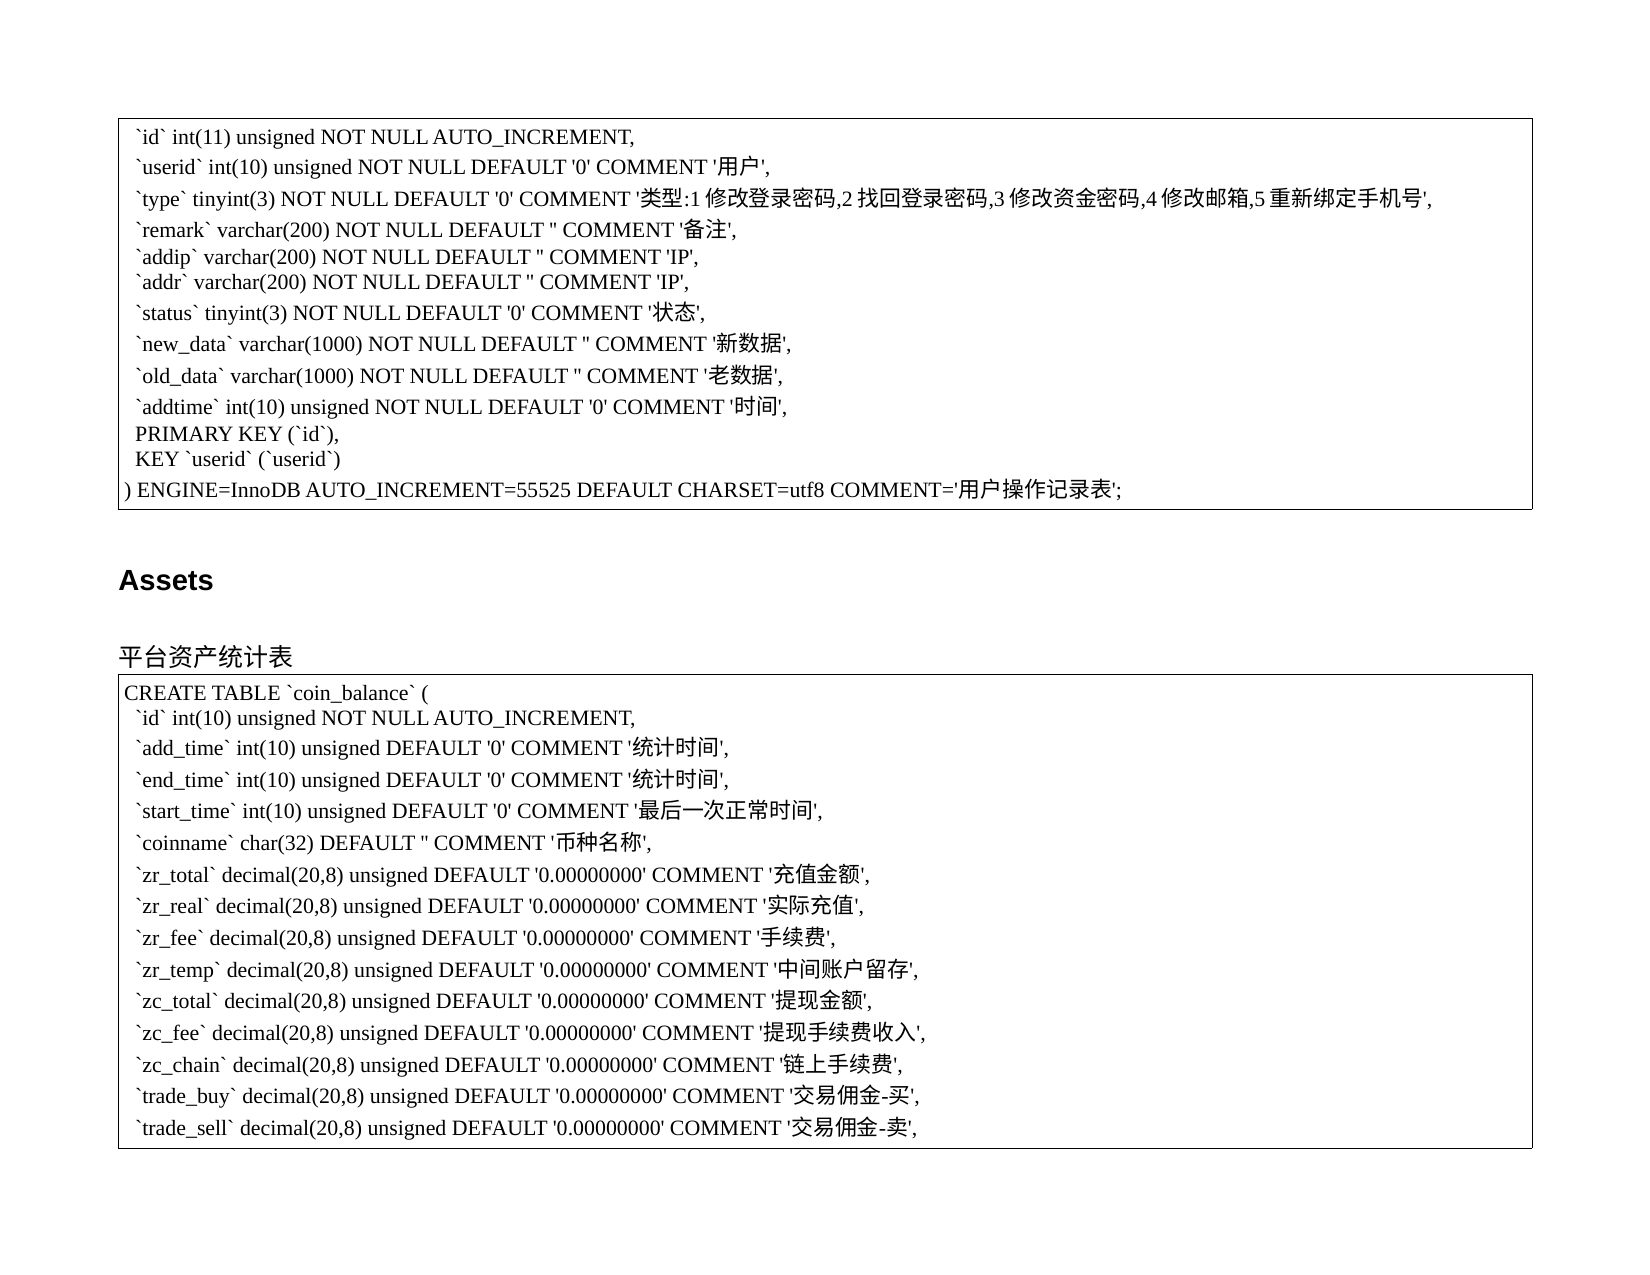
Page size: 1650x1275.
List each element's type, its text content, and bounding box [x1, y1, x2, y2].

text 平台资产统计表 [118, 638, 1532, 674]
subtitle Assets [118, 563, 1532, 596]
table_header `id` int(11) unsigned NOT NULL AUTO_INCREMENT, `userid` int(10) unsigned NOT NULL DEFAULT '0' COMMENT '用户', `type` tinyint(3) NOT NULL DEFAULT '0' COMMENT '类型:1修改登录密码,2找回登录密码,3修改资金密码,4修改邮箱,5重新绑定手机号', `remark` varchar(200) NOT NULL DEFAULT '' COMMENT '备注', `addip` varchar(200) NOT NULL DEFAULT '' COMMENT 'IP', `addr` varchar(200) NOT NULL DEFAULT '' COMMENT 'IP', `status` tinyint(3) NOT NULL DEFAULT '0' COMMENT '状态', `new_data` varchar(1000) NOT NULL DEFAULT '' COMMENT '新数据', `old_data` varchar(1000) NOT NULL DEFAULT '' COMMENT '老数据', `addtime` int(10) unsigned NOT NULL DEFAULT '0' COMMENT '时间', PRIMARY KEY (`id`), KEY `userid` (`userid`) ) ENGINE=InnoDB AUTO_INCREMENT=55525 DEFAULT CHARSET=utf8 COMMENT='用户操作记录表'; [119, 119, 1532, 509]
table_header CREATE TABLE `coin_balance` ( `id` int(10) unsigned NOT NULL AUTO_INCREMENT, `add_time` int(10) unsigned DEFAULT '0' COMMENT '统计时间', `end_time` int(10) unsigned DEFAULT '0' COMMENT '统计时间', `start_time` int(10) unsigned DEFAULT '0' COMMENT '最后一次正常时间', `coinname` char(32) DEFAULT '' COMMENT '币种名称', `zr_total` decimal(20,8) unsigned DEFAULT '0.00000000' COMMENT '充值金额', `zr_real` decimal(20,8) unsigned DEFAULT '0.00000000' COMMENT '实际充值', `zr_fee` decimal(20,8) unsigned DEFAULT '0.00000000' COMMENT '手续费', `zr_temp` decimal(20,8) unsigned DEFAULT '0.00000000' COMMENT '中间账户留存', `zc_total` decimal(20,8) unsigned DEFAULT '0.00000000' COMMENT '提现金额', `zc_fee` decimal(20,8) unsigned DEFAULT '0.00000000' COMMENT '提现手续费收入', `zc_chain` decimal(20,8) unsigned DEFAULT '0.00000000' COMMENT '链上手续费', `trade_buy` decimal(20,8) unsigned DEFAULT '0.00000000' COMMENT '交易佣金-买', `trade_sell` decimal(20,8) unsigned DEFAULT '0.00000000' COMMENT '交易佣金-卖', [119, 675, 1532, 1148]
